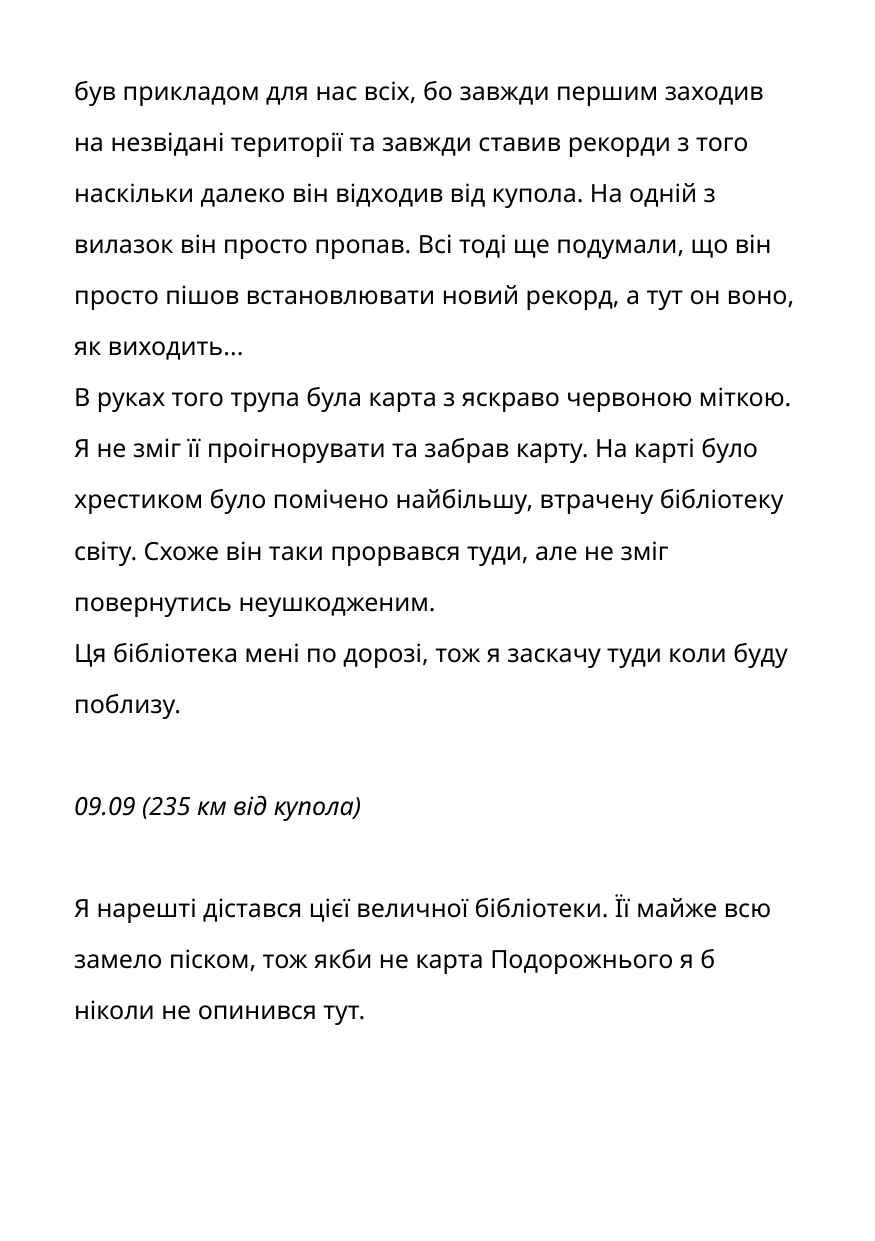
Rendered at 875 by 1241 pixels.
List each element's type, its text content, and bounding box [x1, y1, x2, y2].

text Я нарешті дістався цієї величної бібліотеки. Її майже всю замело піском, тож якби не карта Подорожнього я б ніколи не опинився тут. [74, 891, 800, 1027]
text був прикладом для нас всіх, бо завжди першим заходив на незвідані території та завжди ставив рекорди з того наскільки далеко він відходив від купола. На одній з вилазок він просто пропав. Всі тоді ще подумали, що він просто пішов встановлювати новий рекорд, а тут он воно, як виходить... [74, 74, 800, 363]
text В руках того трупа була карта з яскраво червоною міткою. Я не зміг її проігнорувати та забрав карту. На карті було хрестиком було помічено найбільшу, втрачену бібліотеку світу. Схоже він таки прорвався туди, але не зміг повернутись неушкодженим. [74, 380, 800, 618]
text 09.09 (235 км від купола) [74, 788, 800, 822]
text Ця бібліотека мені по дорозі, тож я заскачу туди коли буду поблизу. [74, 635, 800, 720]
